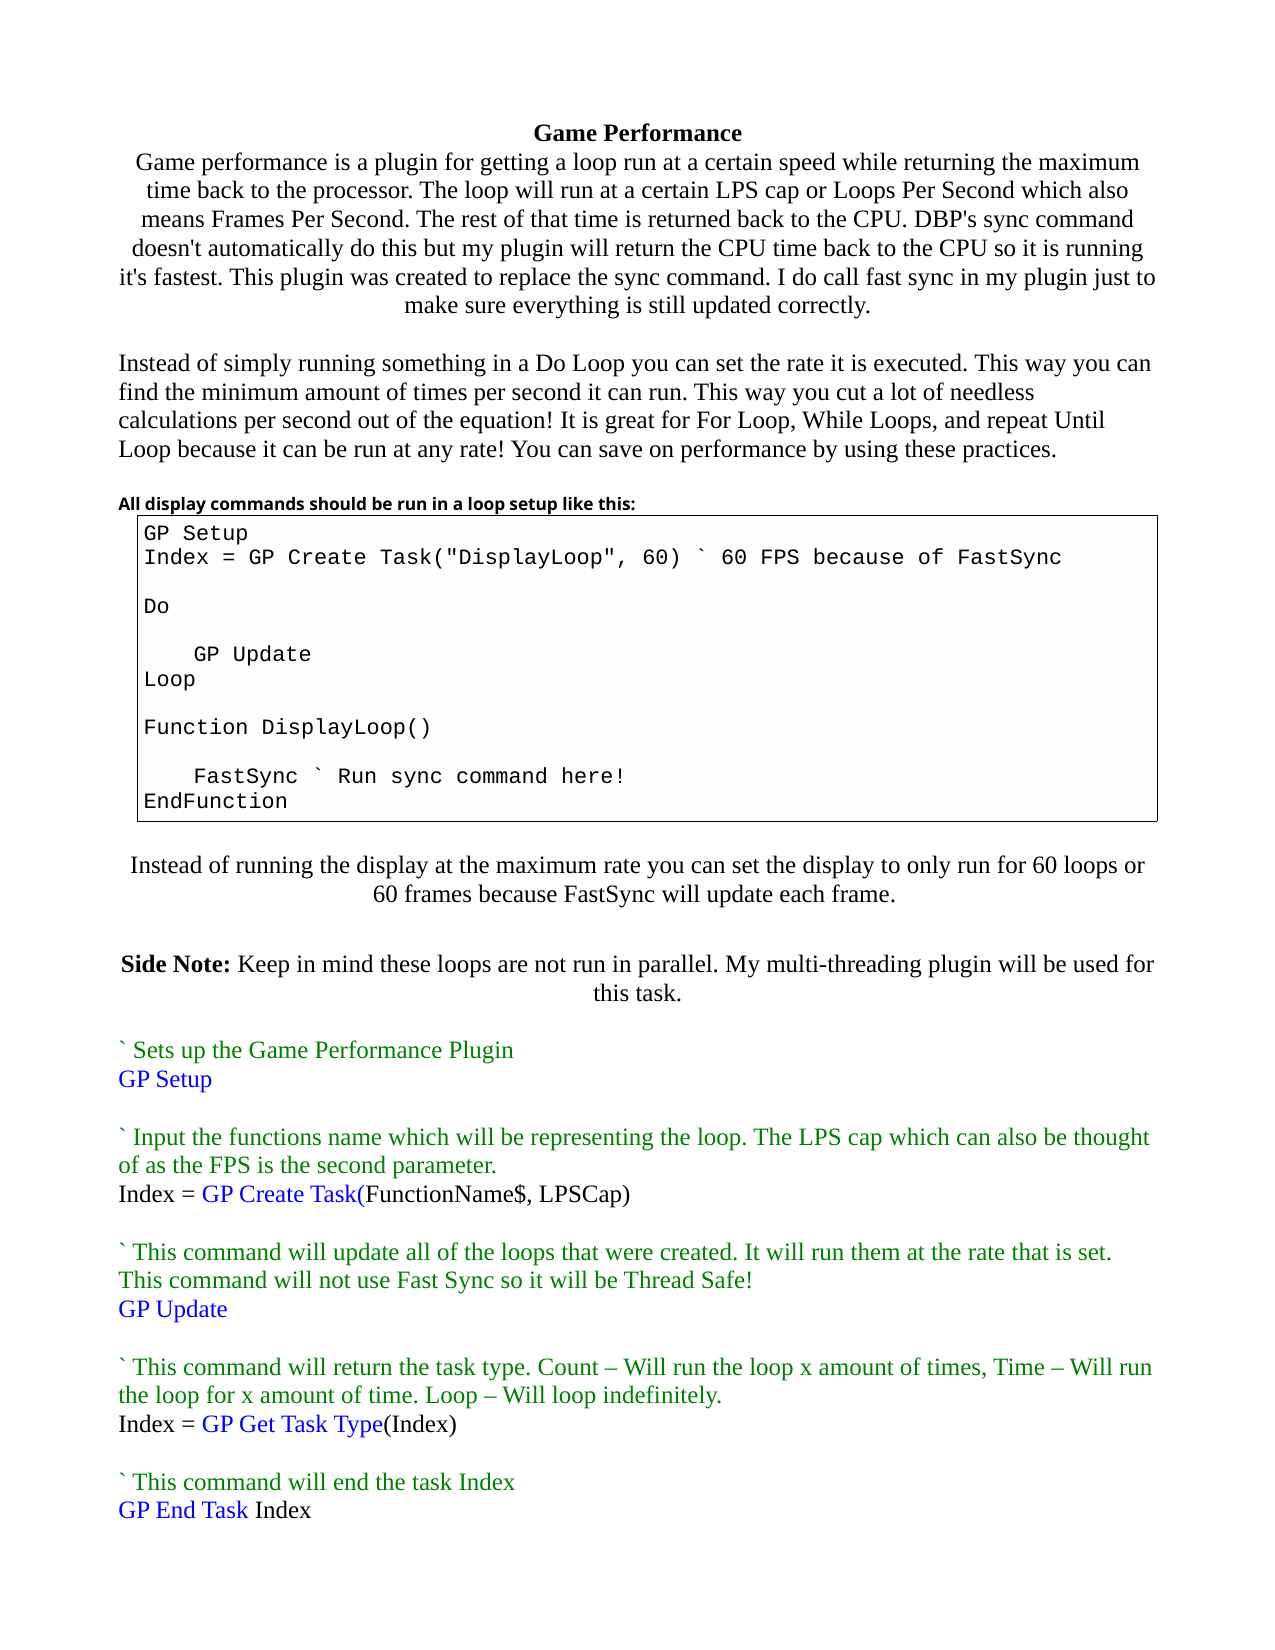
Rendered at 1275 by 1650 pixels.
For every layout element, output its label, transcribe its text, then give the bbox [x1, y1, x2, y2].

text Game Performance [118, 118, 1157, 147]
text FastSync ` Run sync command here! [138, 759, 1157, 783]
text GP Setup [118, 1064, 1157, 1093]
text GP End Task Index [118, 1495, 1157, 1524]
text Instead of running the display at the maximum rate you can set the display to only run for 60 loops or 60 frames because FastSync will update each frame. [118, 850, 1157, 908]
text Loop [138, 662, 1157, 687]
text ` This command will end the task Index [118, 1467, 1157, 1495]
text ` Sets up the Game Performance Plugin [118, 1035, 1157, 1064]
text GP Update [138, 637, 1157, 662]
text Instead of simply running something in a Do Loop you can set the rate it is executed. This way you can find the minimum amount of times per second it can run. This way you cut a lot of needless calculations per second out of the equation! It is great for For Loop, While Loops, and repeat Until Loop because it can be run at any rate! You can save on performance by using these practices. All display commands should be run in a loop setup like this: [118, 348, 1157, 515]
text Side Note: Keep in mind these loops are not run in parallel. My multi-threading plugin will be used for this task. [118, 949, 1157, 1007]
text Index = GP Create Task("DisplayLoop", 60) ` 60 FPS because of FastSync [138, 540, 1157, 565]
text Function DisplayLoop() [138, 710, 1157, 735]
text Index = GP Get Task Type(Index) [118, 1409, 1157, 1438]
text ` This command will update all of the loops that were created. It will run them at the rate that is set. This command will not use Fast Sync so it will be Thread Safe! [118, 1237, 1157, 1294]
text ` Input the functions name which will be representing the loop. The LPS cap which can also be thought of as the FPS is the second parameter. [118, 1122, 1157, 1179]
text GP Setup [138, 516, 1157, 540]
text GP Update [118, 1294, 1157, 1323]
text Index = GP Create Task(FunctionName$, LPSCap) [118, 1179, 1157, 1208]
text ` This command will return the task type. Count – Will run the loop x amount of times, Time – Will run the loop for x amount of time. Loop – Will loop indefinitely. [118, 1352, 1157, 1409]
text EndFunction [138, 783, 1157, 821]
text Do [138, 588, 1157, 613]
text Game performance is a plugin for getting a loop run at a certain speed while returning the maximum time back to the processor. The loop will run at a certain LPS cap or Loops Per Second which also means Frames Per Second. The rest of that time is returned back to the CPU. DBP's sync command doesn't automatically do this but my plugin will return the CPU time back to the CPU so it is running it's fastest. This plugin was created to replace the sync command. I do call fast sync in my plugin just to make sure everything is still updated correctly. [118, 147, 1157, 319]
